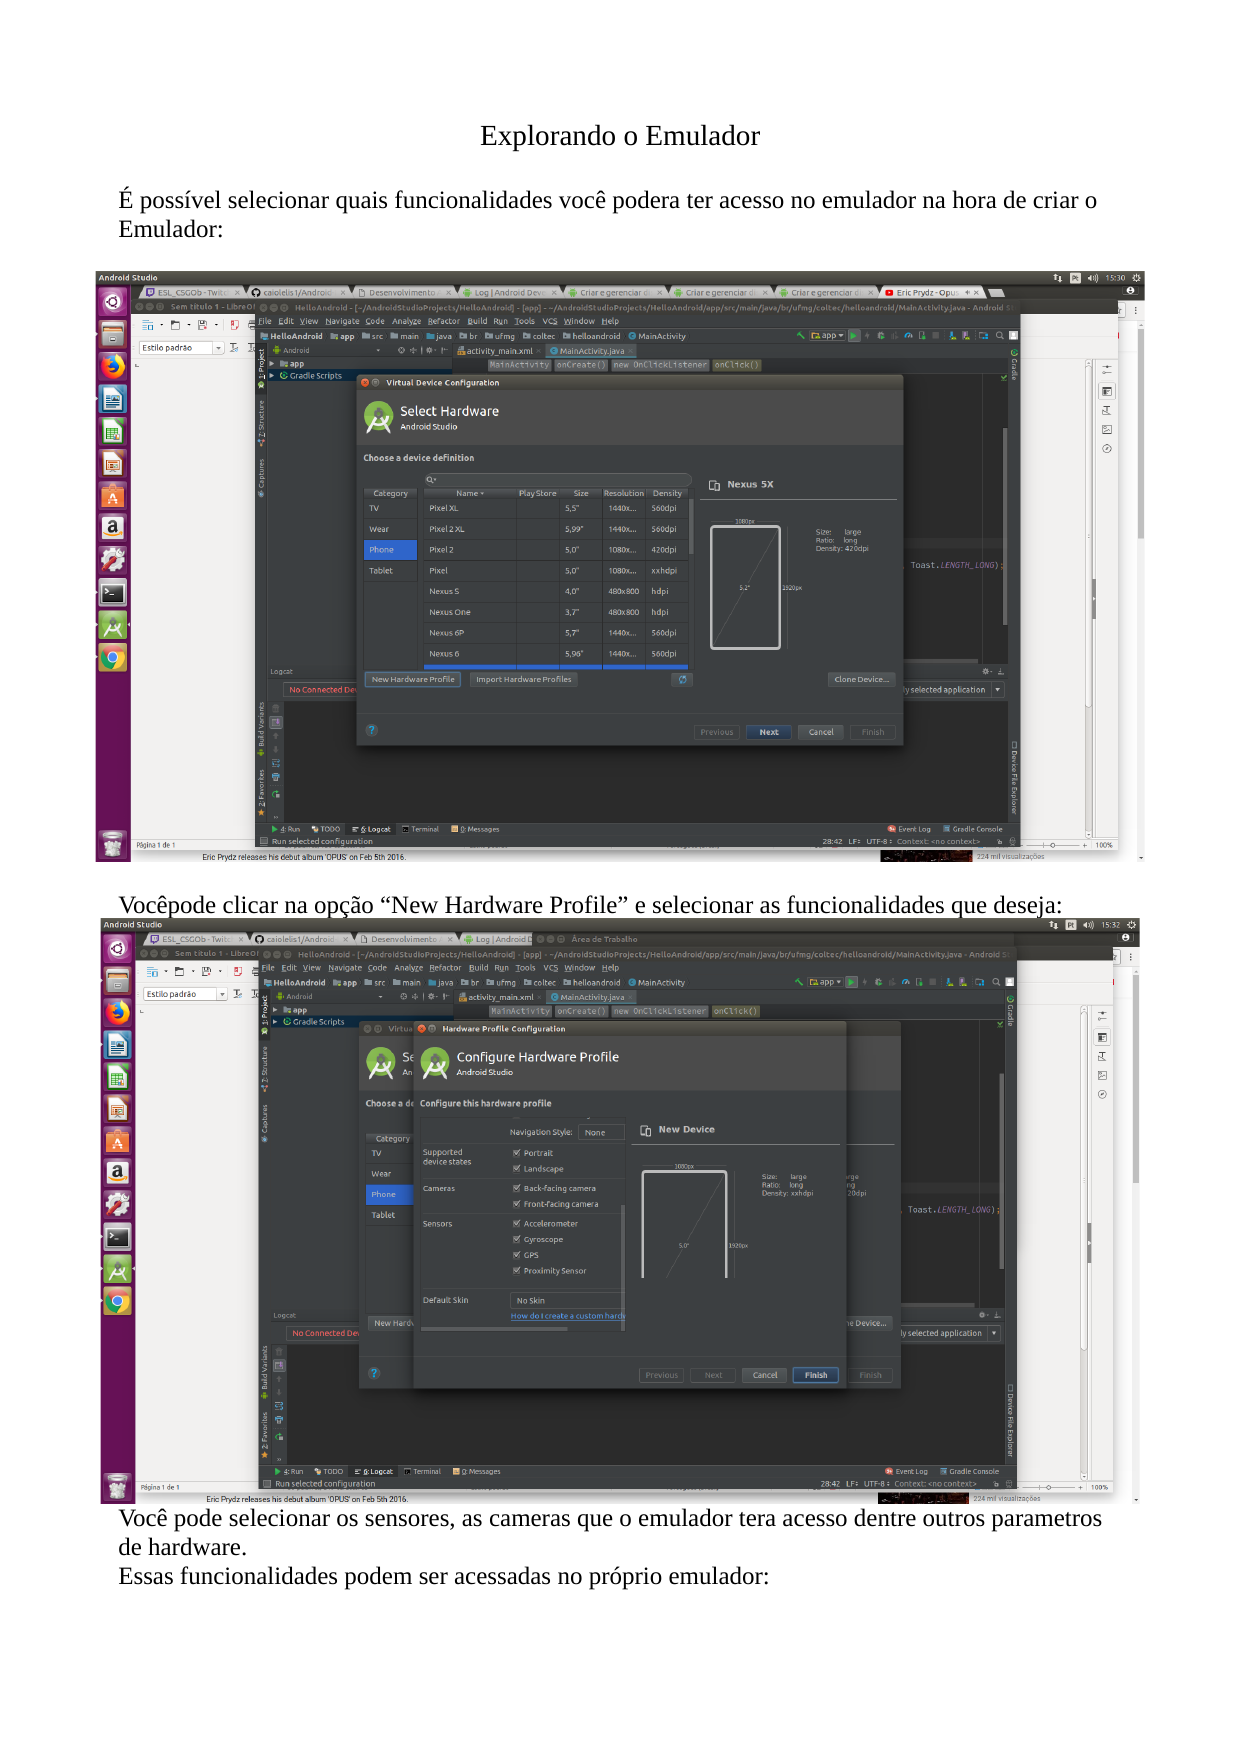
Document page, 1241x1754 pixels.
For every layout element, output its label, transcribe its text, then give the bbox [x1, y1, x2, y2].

text Vocêpode clicar na opção “New Hardware Profile” e selecionar as funcionalidades que deseja: [118, 890, 1122, 918]
text Você pode selecionar os sensores, as cameras que o emulador tera acesso dentre outros parametros de hardware. [118, 1504, 1122, 1561]
picture [95, 271, 1145, 862]
picture [100, 918, 1140, 1504]
text Essas funcionalidades podem ser acessadas no próprio emulador: [118, 1561, 1122, 1589]
text É possível selecionar quais funcionalidades você podera ter acesso no emulador na hora de criar o Emulador: [118, 185, 1122, 243]
text Explorando o Emulador [118, 118, 1122, 152]
